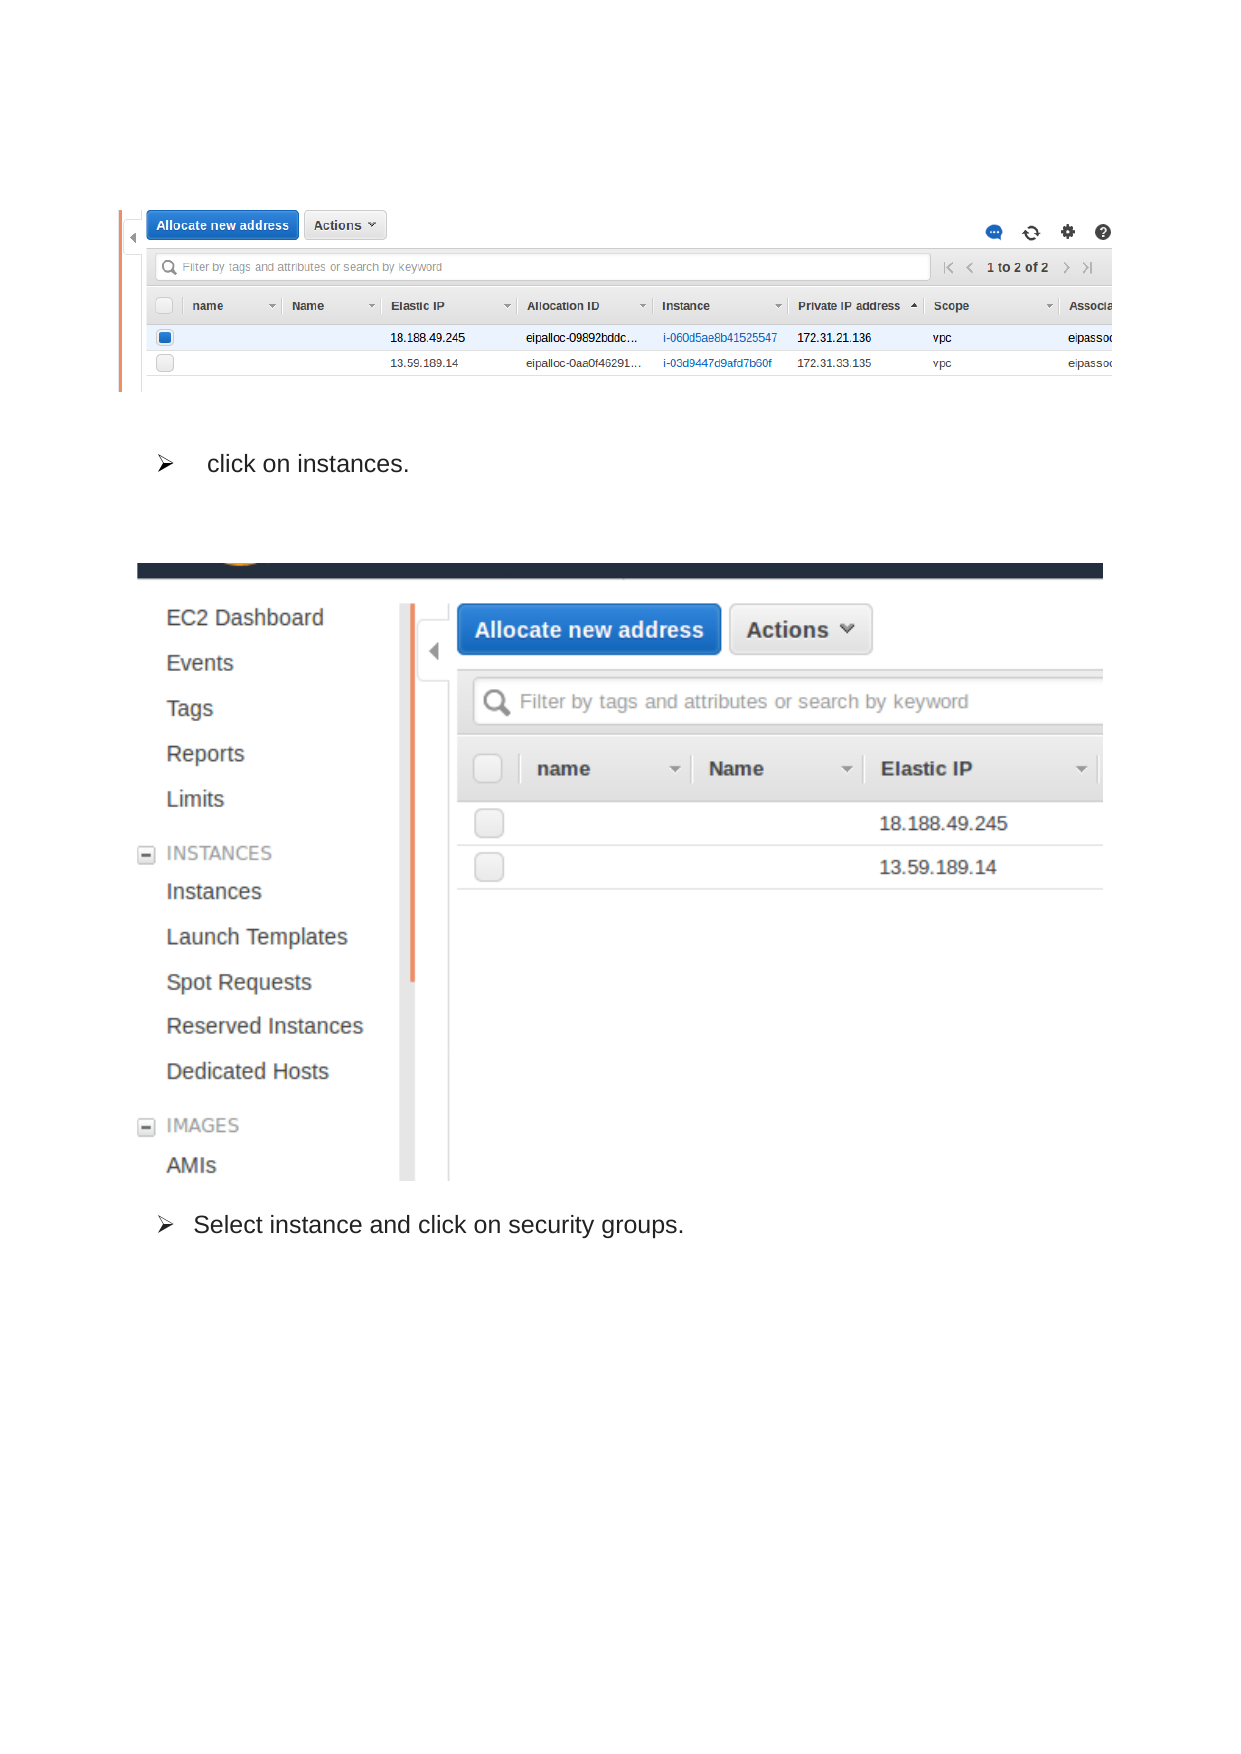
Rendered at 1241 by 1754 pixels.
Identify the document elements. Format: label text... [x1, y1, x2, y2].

list click on instances. [156, 449, 1122, 478]
list Select instance and click on security groups. [156, 1210, 1122, 1239]
picture [118, 204, 1123, 392]
picture [137, 563, 1103, 1181]
